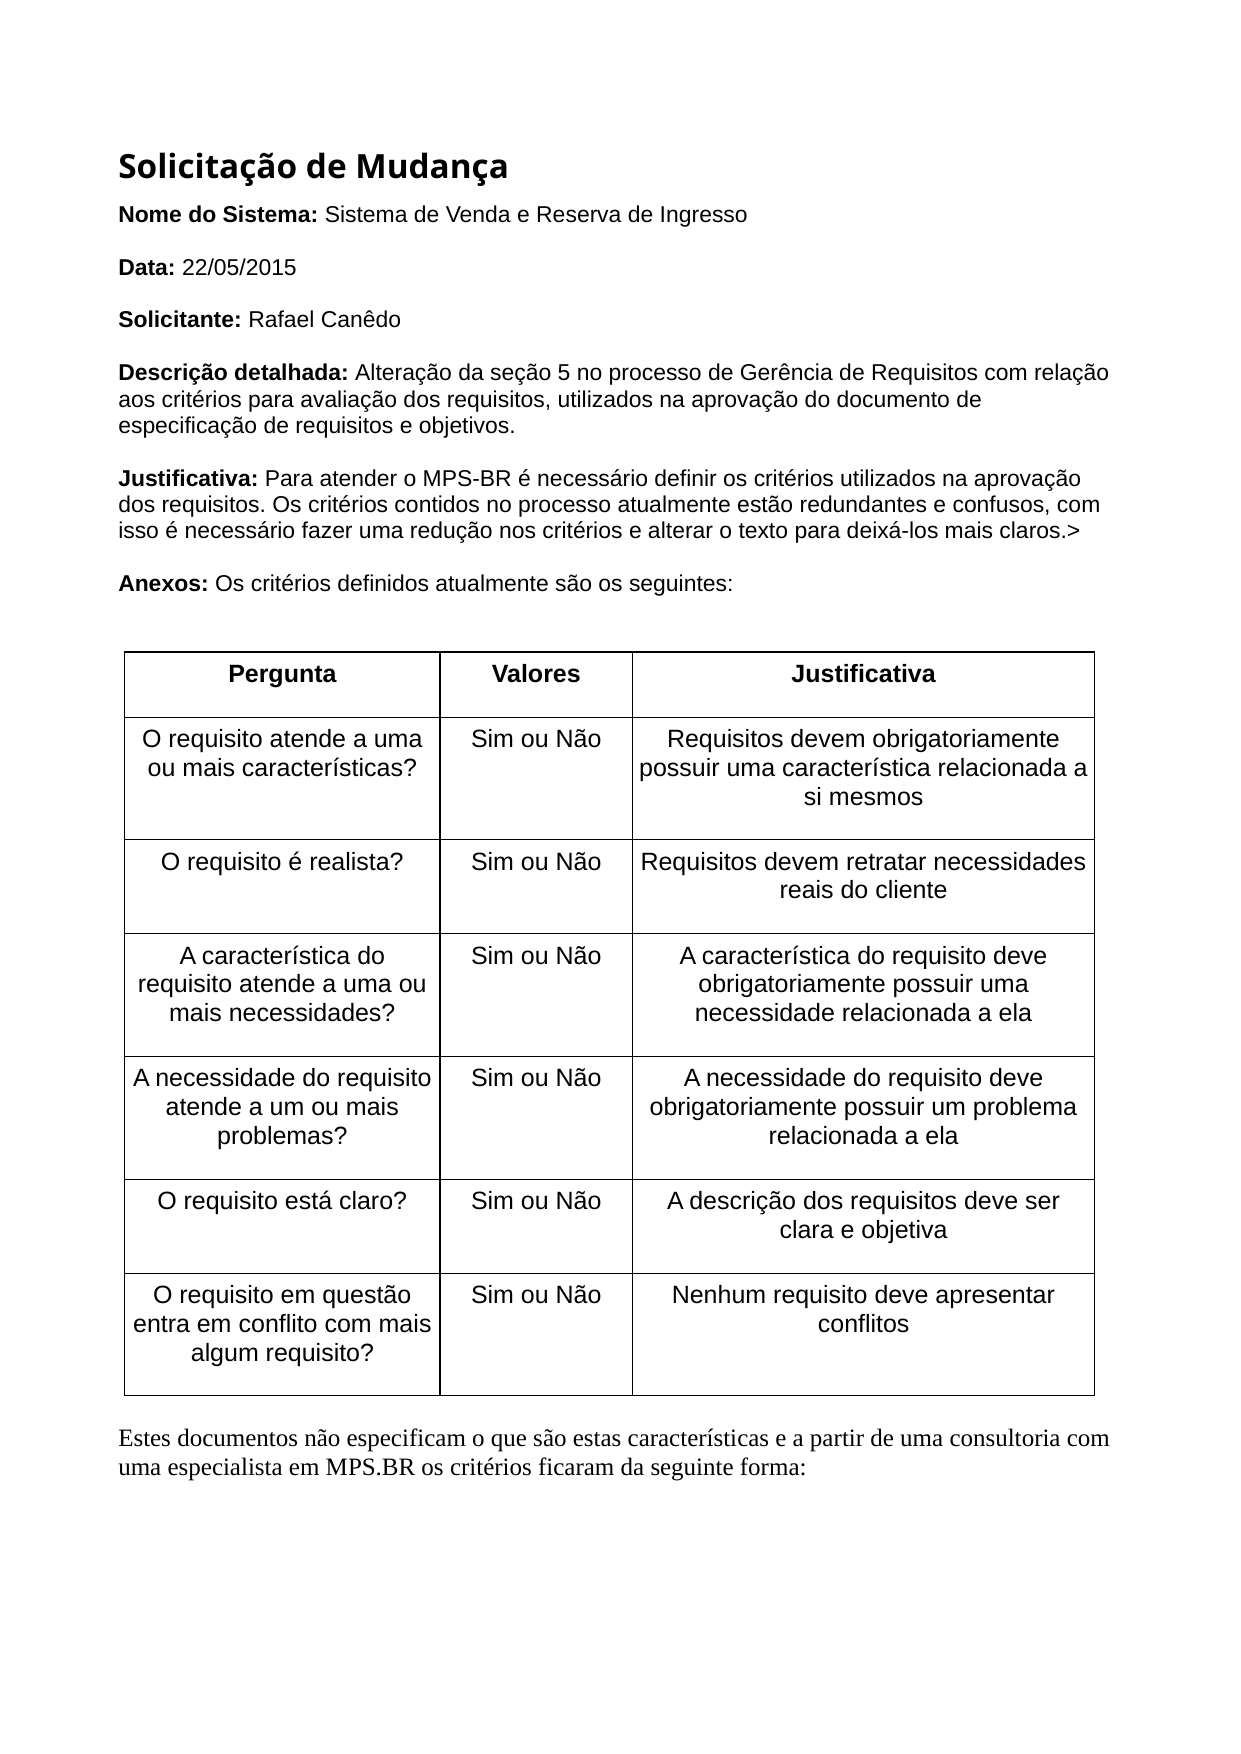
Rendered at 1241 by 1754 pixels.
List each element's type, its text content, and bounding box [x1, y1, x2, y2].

table_cell O requisito em questão entra em conflito com mais algum requisito? [125, 1274, 439, 1395]
table_cell A característica do requisito atende a uma ou mais necessidades? [125, 934, 439, 1056]
subtitle Solicitação de Mudança [118, 143, 1122, 188]
table_cell A necessidade do requisito atende a um ou mais problemas? [125, 1057, 439, 1179]
text Anexos: Os critérios definidos atualmente são os seguintes: [118, 570, 1122, 596]
text Data: 22/05/2015 [118, 254, 1122, 280]
table_cell O requisito é realista? [125, 840, 439, 933]
table_cell Sim ou Não [441, 1057, 632, 1179]
table_cell Sim ou Não [441, 840, 632, 933]
table_cell A necessidade do requisito deve obrigatoriamente possuir um problema relacionada a ela [633, 1057, 1094, 1179]
table_cell O requisito está claro? [125, 1180, 439, 1273]
text Solicitante: Rafael Canêdo [118, 306, 1122, 333]
text Descrição detalhada: Alteração da seção 5 no processo de Gerência de Requisitos com relação aos critérios para avaliação dos requisitos, utilizados na aprovação do documento de especificação de requisitos e objetivos. [118, 359, 1122, 438]
table_cell Sim ou Não [441, 934, 632, 1056]
table_cell A descrição dos requisitos deve ser clara e objetiva [633, 1180, 1094, 1273]
table_cell Requisitos devem obrigatoriamente possuir uma característica relacionada a si mesmos [633, 718, 1094, 839]
text Justificativa: Para atender o MPS-BR é necessário definir os critérios utilizados na aprovação dos requisitos. Os critérios contidos no processo atualmente estão redundantes e confusos, com isso é necessário fazer uma redução nos critérios e alterar o texto para deixá-los mais claros.> [118, 464, 1122, 544]
table_cell Sim ou Não [441, 1274, 632, 1395]
table_cell Nenhum requisito deve apresentar conflitos [633, 1274, 1094, 1395]
table_cell Sim ou Não [441, 718, 632, 839]
text Estes documentos não especificam o que são estas características e a partir de uma consultoria com uma especialista em MPS.BR os critérios ficaram da seguinte forma: [118, 1423, 1122, 1480]
table_header Justificativa [633, 653, 1094, 717]
table_cell Requisitos devem retratar necessidades reais do cliente [633, 840, 1094, 933]
table_cell A característica do requisito deve obrigatoriamente possuir uma necessidade relacionada a ela [633, 934, 1094, 1056]
table_header Pergunta [125, 653, 439, 717]
table_cell O requisito atende a uma ou mais características? [125, 718, 439, 839]
table_cell Sim ou Não [441, 1180, 632, 1273]
text Nome do Sistema: Sistema de Venda e Reserva de Ingresso [118, 201, 1122, 227]
table_header Valores [441, 653, 632, 717]
